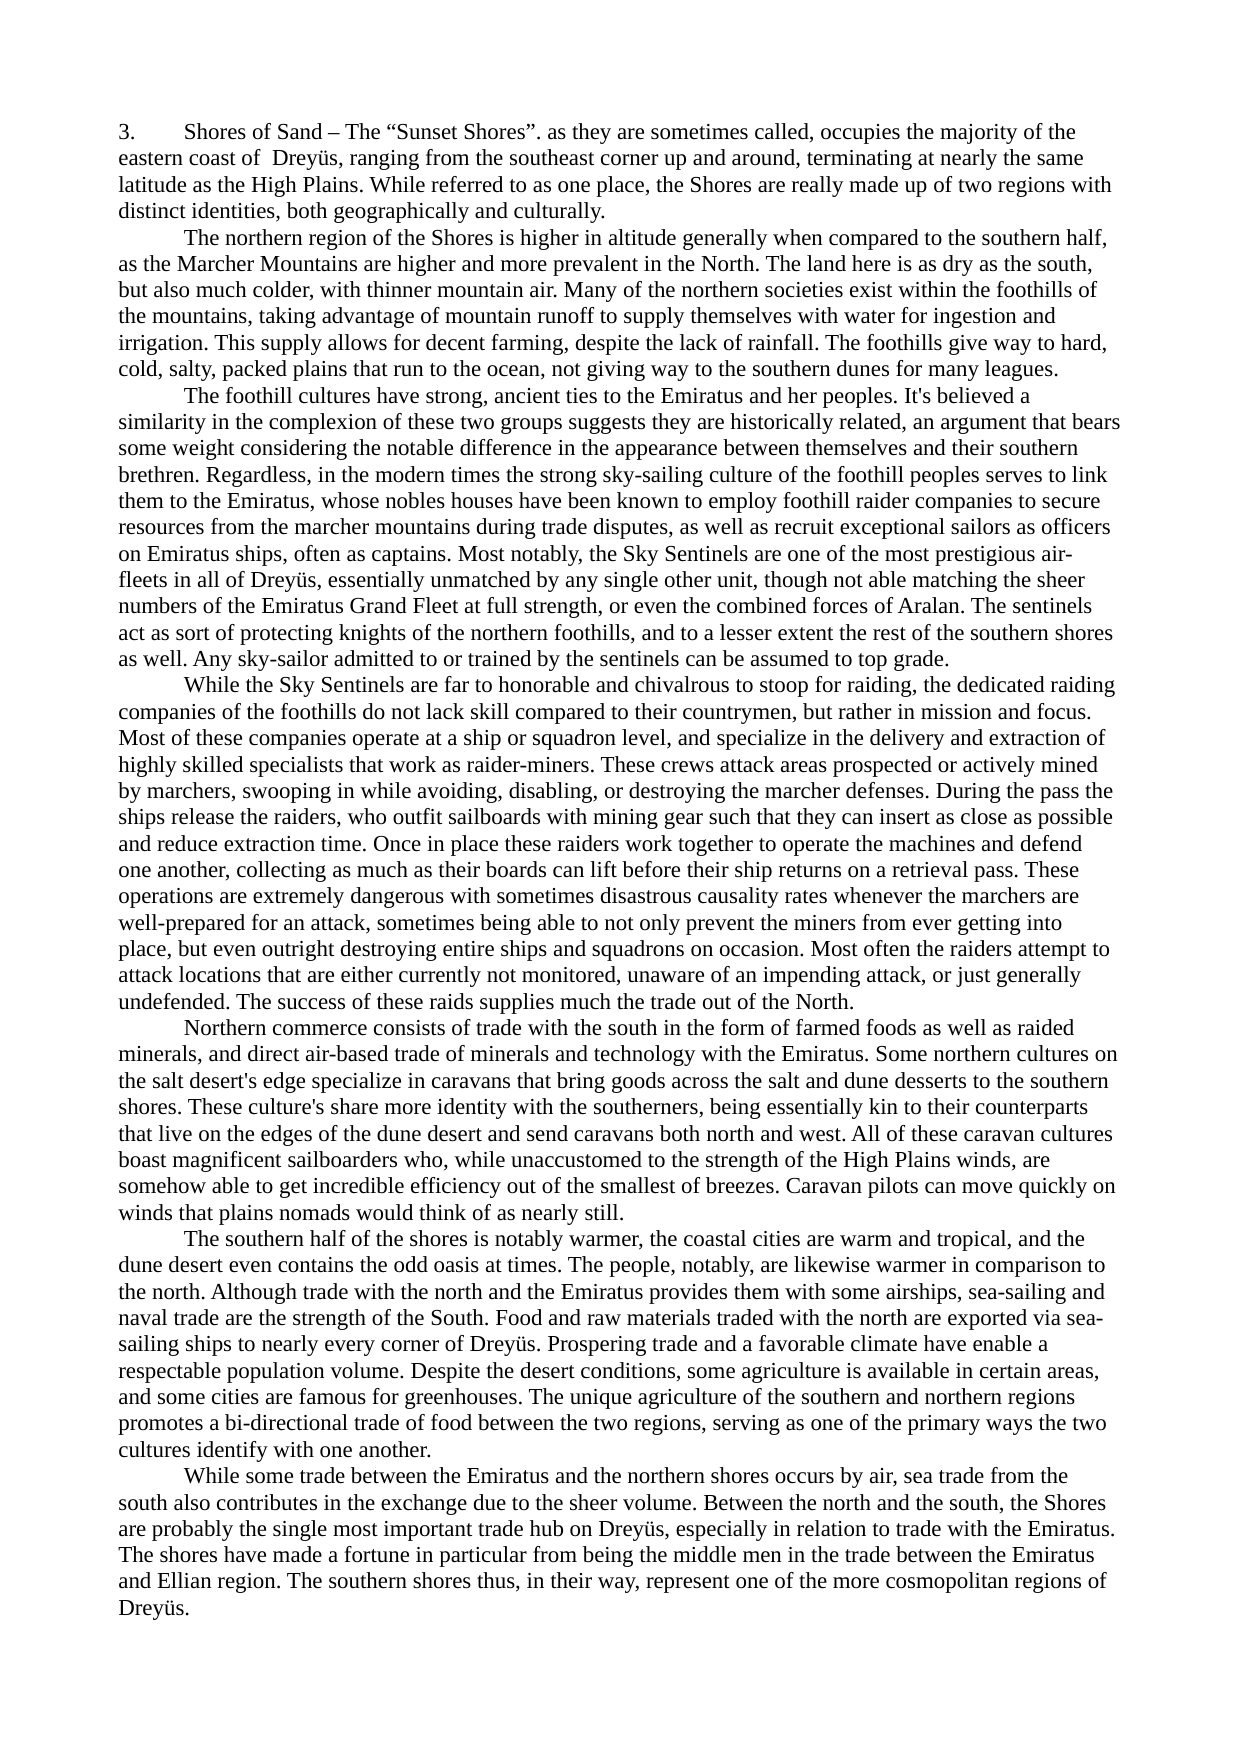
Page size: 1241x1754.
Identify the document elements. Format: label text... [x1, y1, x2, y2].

list The northern region of the Shores is higher in altitude generally when compared to the southern half, as the Marcher Mountains are higher and more prevalent in the North. The land here is as dry as the south, but also much colder, with thinner mountain air. Many of the northern societies exist within the foothills of the mountains, taking advantage of mountain runoff to supply themselves with water for ingestion and irrigation. This supply allows for decent farming, despite the lack of rainfall. The foothills give way to hard, cold, salty, packed plains that run to the ocean, not giving way to the southern dunes for many leagues. [118, 223, 1122, 382]
text The southern half of the shores is notably warmer, the coastal cities are warm and tropical, and the dune desert even contains the odd oasis at times. The people, notably, are likewise warmer in comparison to the north. Although trade with the north and the Emiratus provides them with some airships, sea-sailing and naval trade are the strength of the South. Food and raw materials traded with the north are exported via sea-sailing ships to nearly every corner of Dreyüs. Prospering trade and a favorable climate have enable a respectable population volume. Despite the desert conditions, some agriculture is available in certain areas, and some cities are famous for greenhouses. The unique agriculture of the southern and northern regions promotes a bi-directional trade of food between the two regions, serving as one of the primary ways the two cultures identify with one another. [118, 1225, 1122, 1462]
list Shores of Sand – The “Sunset Shores”. as they are sometimes called, occupies the majority of the eastern coast of Dreyüs, ranging from the southeast corner up and around, terminating at nearly the same latitude as the High Plains. While referred to as one place, the Shores are really made up of two regions with distinct identities, both geographically and culturally. [118, 118, 1122, 223]
list While the Sky Sentinels are far to honorable and chivalrous to stoop for raiding, the dedicated raiding companies of the foothills do not lack skill compared to their countrymen, but rather in mission and focus. Most of these companies operate at a ship or squadron level, and specialize in the delivery and extraction of highly skilled specialists that work as raider-miners. These crews attack areas prospected or actively mined by marchers, swooping in while avoiding, disabling, or destroying the marcher defenses. During the pass the ships release the raiders, who outfit sailboards with mining gear such that they can insert as close as possible and reduce extraction time. Once in place these raiders work together to operate the machines and defend one another, collecting as much as their boards can lift before their ship returns on a retrieval pass. These operations are extremely dangerous with sometimes disastrous causality rates whenever the marchers are well-prepared for an attack, sometimes being able to not only prevent the miners from ever getting into place, but even outright destroying entire ships and squadrons on occasion. Most often the raiders attempt to attack locations that are either currently not monitored, unaware of an impending attack, or just generally undefended. The success of these raids supplies much the trade out of the North. [118, 672, 1122, 1014]
text While some trade between the Emiratus and the northern shores occurs by air, sea trade from the south also contributes in the exchange due to the sheer volume. Between the north and the south, the Shores are probably the single most important trade hub on Dreyüs, especially in relation to trade with the Emiratus. The shores have made a fortune in particular from being the middle men in the trade between the Emiratus and Ellian region. The southern shores thus, in their way, represent one of the more cosmopolitan regions of Dreyüs. [118, 1462, 1122, 1620]
text Northern commerce consists of trade with the south in the form of farmed foods as well as raided minerals, and direct air-based trade of minerals and technology with the Emiratus. Some northern cultures on the salt desert's edge specialize in caravans that bring goods across the salt and dune desserts to the southern shores. These culture's share more identity with the southerners, being essentially kin to their counterparts that live on the edges of the dune desert and send caravans both north and west. All of these caravan cultures boast magnificent sailboarders who, while unaccustomed to the strength of the High Plains winds, are somehow able to get incredible efficiency out of the smallest of breezes. Caravan pilots can move quickly on winds that plains nomads would think of as nearly still. [118, 1014, 1122, 1225]
list The foothill cultures have strong, ancient ties to the Emiratus and her peoples. It's believed a similarity in the complexion of these two groups suggests they are historically related, an argument that bears some weight considering the notable difference in the appearance between themselves and their southern brethren. Regardless, in the modern times the strong sky-sailing culture of the foothill peoples serves to link them to the Emiratus, whose nobles houses have been known to employ foothill raider companies to secure resources from the marcher mountains during trade disputes, as well as recruit exceptional sailors as officers on Emiratus ships, often as captains. Most notably, the Sky Sentinels are one of the most prestigious air-fleets in all of Dreyüs, essentially unmatched by any single other unit, though not able matching the sheer numbers of the Emiratus Grand Fleet at full strength, or even the combined forces of Aralan. The sentinels act as sort of protecting knights of the northern foothills, and to a lesser extent the rest of the southern shores as well. Any sky-sailor admitted to or trained by the sentinels can be assumed to top grade. [118, 382, 1122, 672]
